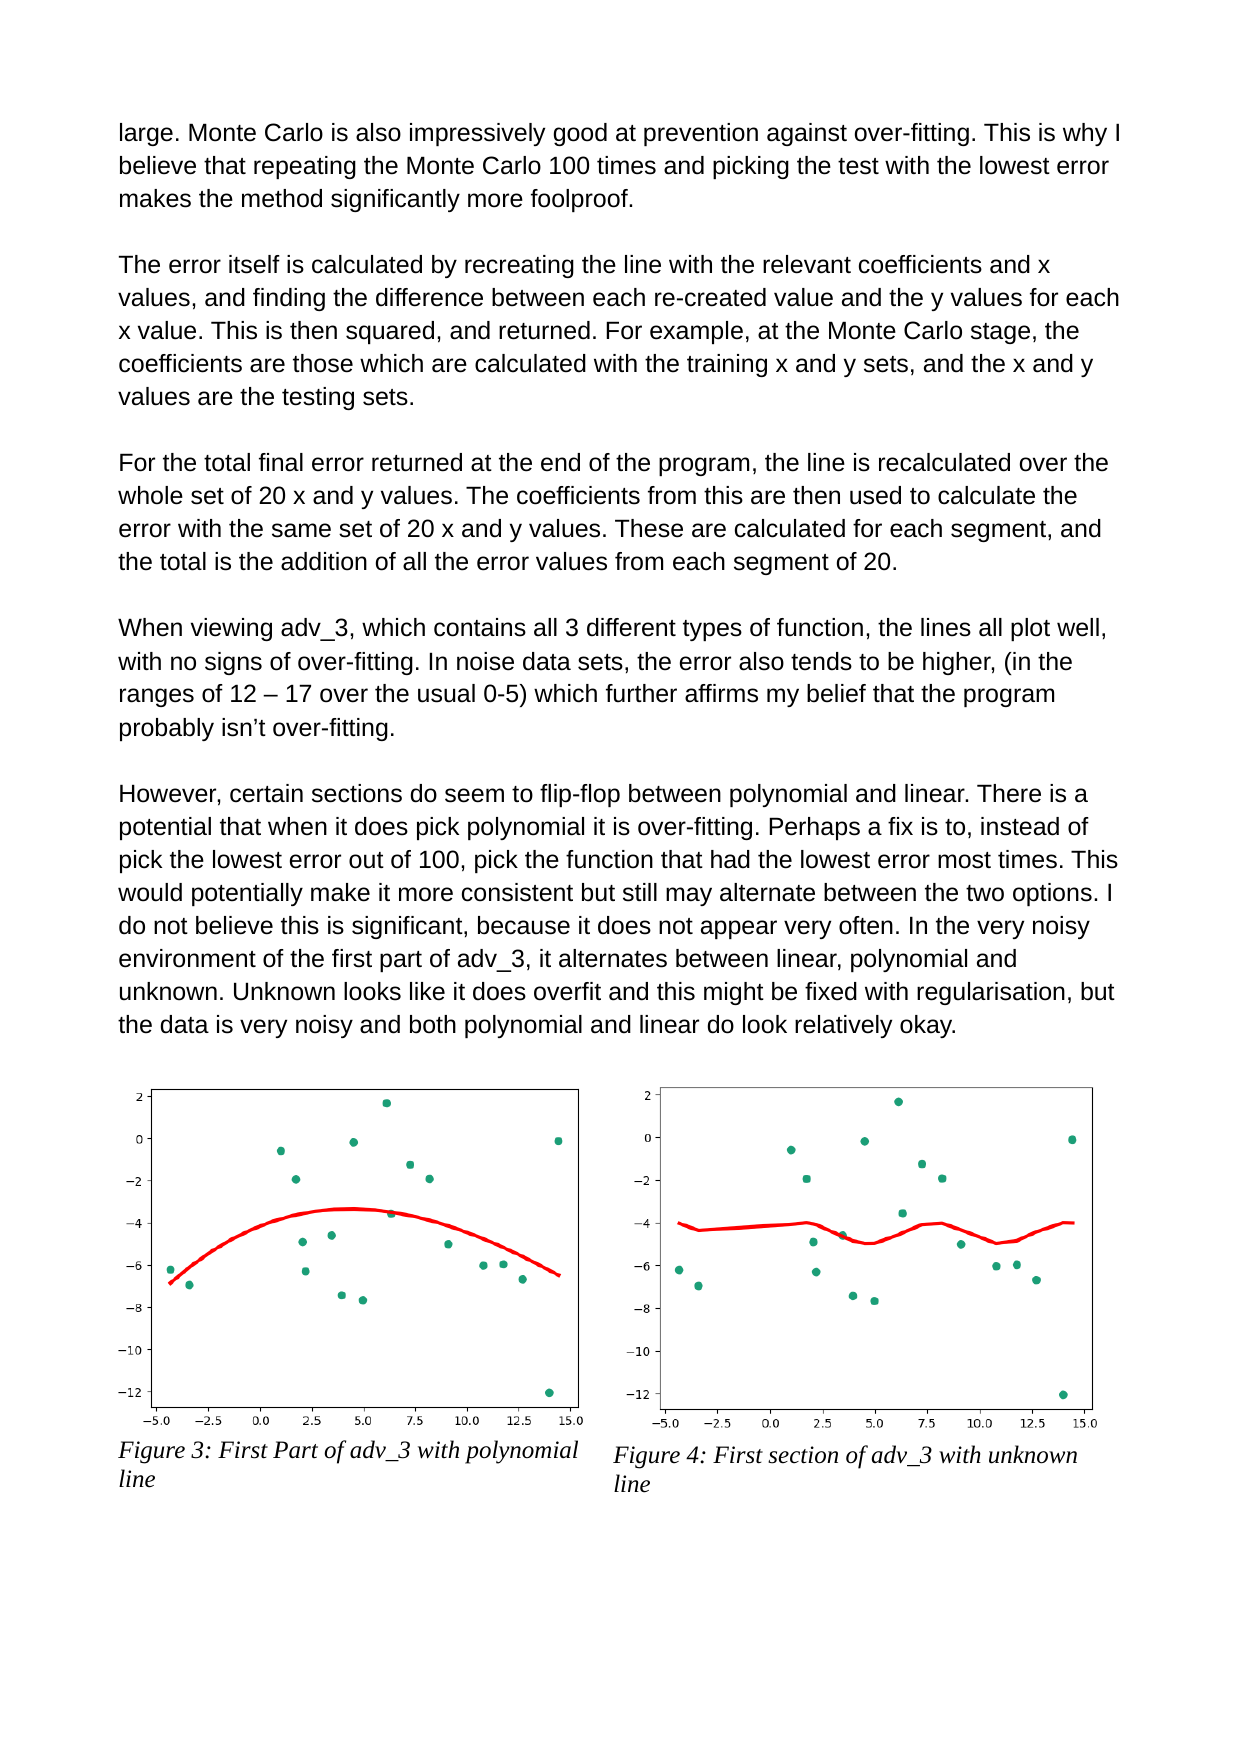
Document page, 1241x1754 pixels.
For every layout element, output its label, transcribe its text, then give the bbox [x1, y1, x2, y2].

picture [620, 1067, 1116, 1441]
text When viewing adv_3, which contains all 3 different types of function, the lines all plot well, with no signs of over-fitting. In noise data sets, the error also tends to be higher, (in the ranges of 12 – 17 over the usual 0-5) which further affirms my belief that the program probably isn’t over-fitting. [118, 613, 1123, 741]
picture [118, 1076, 592, 1435]
text Figure 3: First Part of adv_3 with polynomial line [118, 1435, 591, 1492]
text However, certain sections do seem to flip-flop between polynomial and linear. There is a potential that when it does pick polynomial it is over-fitting. Perhaps a fix is to, instead of pick the lowest error out of 100, pick the function that had the lowest error most times. This would potentially make it more consistent but still may alternate between the two options. I do not believe this is significant, because it does not appear very often. In the very noisy environment of the first part of adv_3, it alternates between linear, polynomial and unknown. Unknown looks like it does overfit and this might be fixed with regularisation, but the data is very noisy and both polynomial and linear do look relatively okay. [118, 778, 1123, 1038]
text large. Monte Carlo is also impressively good at prevention against over-fitting. This is why I believe that repeating the Monte Carlo 100 times and picking the test with the lowest error makes the method significantly more foolproof. [118, 118, 1123, 213]
text For the total final error returned at the end of the program, the line is recalculated over the whole set of 20 x and y values. The coefficients from this are then used to calculate the error with the same set of 20 x and y values. These are calculated for each segment, and the total is the addition of all the error values from each segment of 20. [118, 448, 1123, 576]
text The error itself is calculated by recreating the line with the relevant coefficients and x values, and finding the difference between each re-created value and the y values for each x value. This is then squared, and returned. For example, at the Monte Carlo stage, the coefficients are those which are calculated with the training x and y sets, and the x and y values are the testing sets. [118, 250, 1123, 411]
text Figure 4: First section of adv_3 with unknown line [613, 1068, 1123, 1498]
